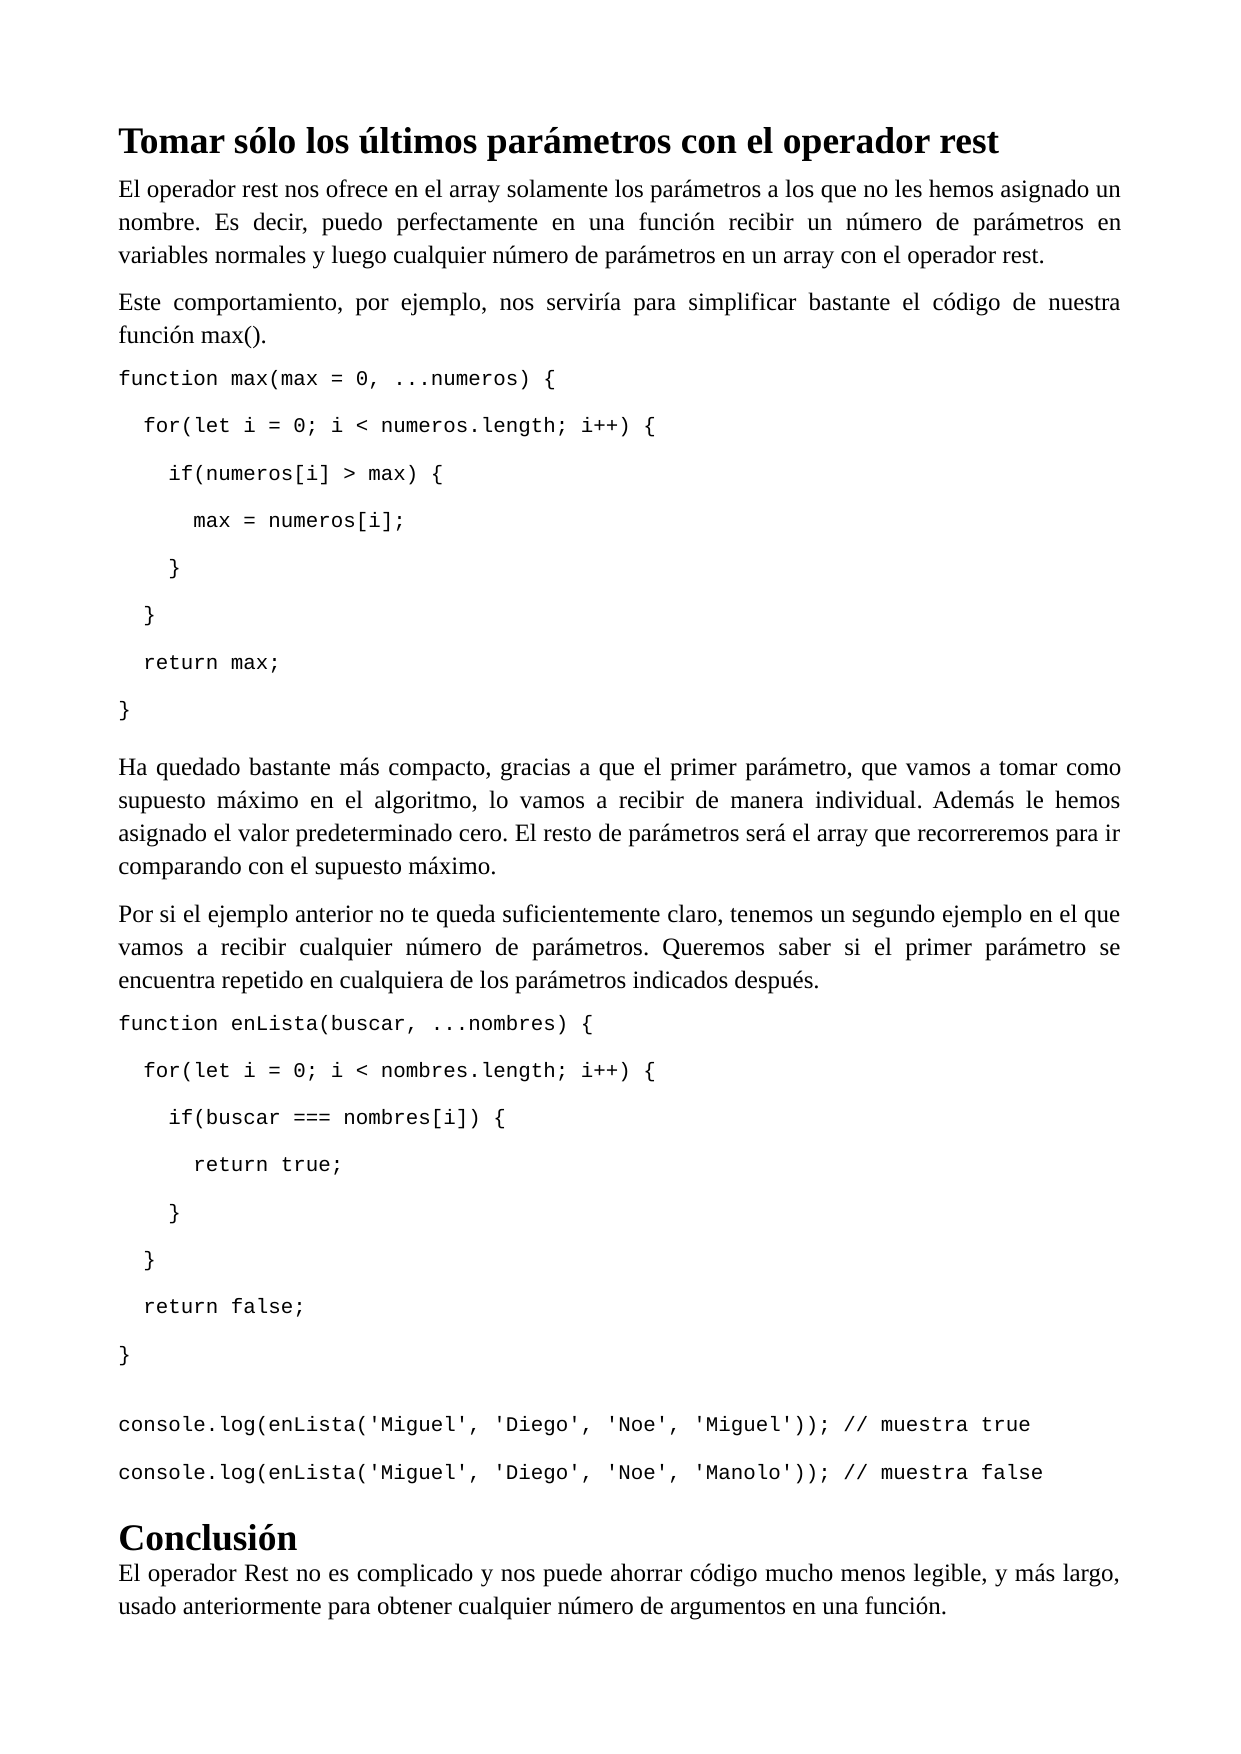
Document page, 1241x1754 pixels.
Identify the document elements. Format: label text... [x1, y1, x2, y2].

text El operador Rest no es complicado y nos puede ahorrar código mucho menos legible, y más largo, usado anteriormente para obtener cualquier número de argumentos en una función. [118, 1558, 1122, 1620]
text } [118, 604, 1122, 628]
text for(let i = 0; i < nombres.length; i++) { [118, 1060, 1122, 1083]
subtitle Conclusión [118, 1515, 1122, 1558]
text } [118, 1202, 1122, 1225]
text } [118, 1343, 1122, 1367]
text El operador rest nos ofrece en el array solamente los parámetros a los que no les hemos asignado un nombre. Es decir, puedo perfectamente en una función recibir un número de parámetros en variables normales y luego cualquier número de parámetros en un array con el operador rest. [118, 174, 1122, 268]
subtitle Tomar sólo los últimos parámetros con el operador rest [118, 118, 1122, 161]
text console.log(enLista('Miguel', 'Diego', 'Noe', 'Manolo')); // muestra false [118, 1462, 1122, 1485]
text return true; [118, 1154, 1122, 1178]
text return false; [118, 1296, 1122, 1320]
text } [118, 699, 1122, 723]
text for(let i = 0; i < numeros.length; i++) { [118, 415, 1122, 439]
text Por si el ejemplo anterior no te queda suficientemente claro, tenemos un segundo ejemplo en el que vamos a recibir cualquier número de parámetros. Queremos saber si el primer parámetro se encuentra repetido en cualquiera de los parámetros indicados después. [118, 899, 1122, 994]
text } [118, 1249, 1122, 1273]
text if(numeros[i] > max) { [118, 463, 1122, 486]
text if(buscar === nombres[i]) { [118, 1107, 1122, 1131]
text Este comportamiento, por ejemplo, nos serviría para simplificar bastante el código de nuestra función max(). [118, 287, 1122, 349]
text return max; [118, 652, 1122, 675]
text max = numeros[i]; [118, 510, 1122, 533]
text console.log(enLista('Miguel', 'Diego', 'Noe', 'Miguel')); // muestra true [118, 1414, 1122, 1438]
text Ha quedado bastante más compacto, gracias a que el primer parámetro, que vamos a tomar como supuesto máximo en el algoritmo, lo vamos a recibir de manera individual. Además le hemos asignado el valor predeterminado cero. El resto de parámetros será el array que recorreremos para ir comparando con el supuesto máximo. [118, 752, 1122, 880]
text function max(max = 0, ...numeros) { [118, 368, 1122, 392]
text } [118, 557, 1122, 581]
text function enLista(buscar, ...nombres) { [118, 1012, 1122, 1036]
